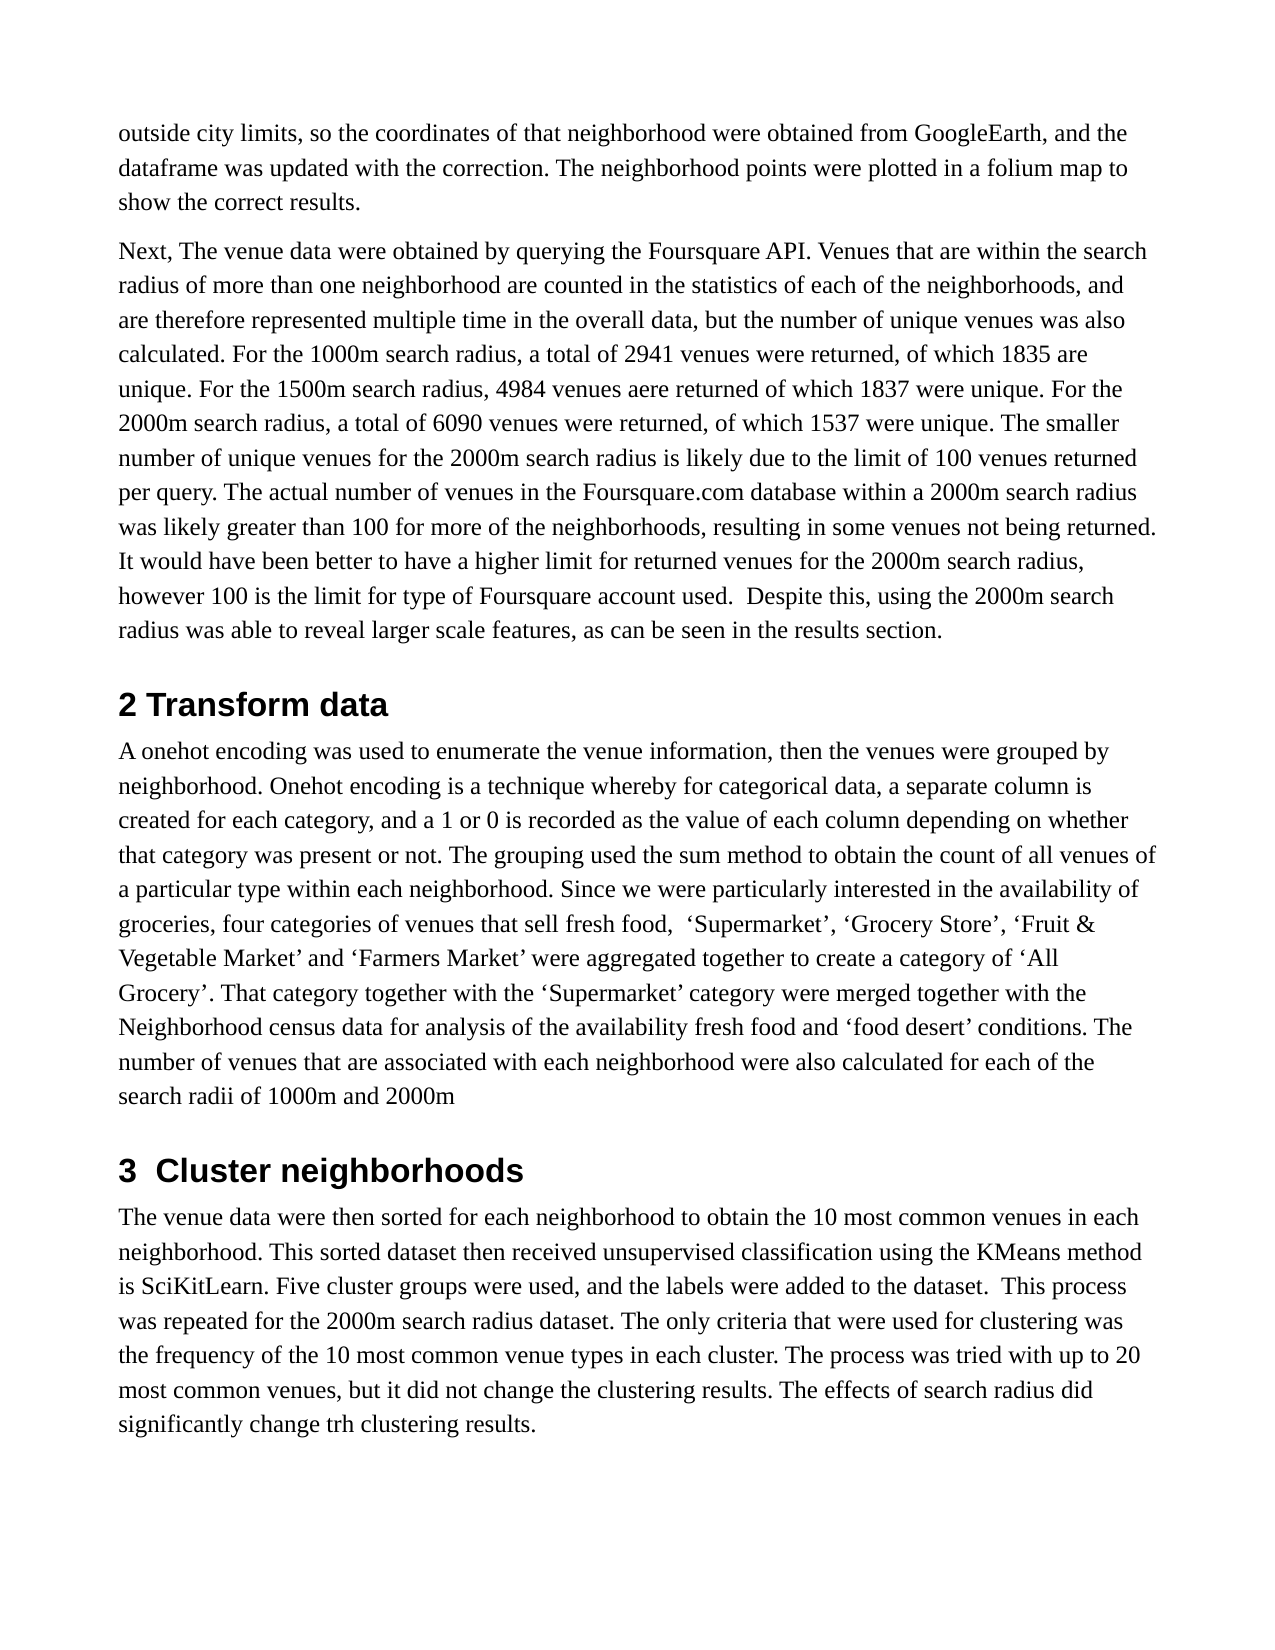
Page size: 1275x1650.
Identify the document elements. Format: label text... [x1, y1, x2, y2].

text Next, The venue data were obtained by querying the Foursquare API. Venues that are within the search radius of more than one neighborhood are counted in the statistics of each of the neighborhoods, and are therefore represented multiple time in the overall data, but the number of unique venues was also calculated. For the 1000m search radius, a total of 2941 venues were returned, of which 1835 are unique. For the 1500m search radius, 4984 venues aere returned of which 1837 were unique. For the 2000m search radius, a total of 6090 venues were returned, of which 1537 were unique. The smaller number of unique venues for the 2000m search radius is likely due to the limit of 100 venues returned per query. The actual number of venues in the Foursquare.com database within a 2000m search radius was likely greater than 100 for more of the neighborhoods, resulting in some venues not being returned. It would have been better to have a higher limit for returned venues for the 2000m search radius, however 100 is the limit for type of Foursquare account used. Despite this, using the 2000m search radius was able to reveal larger scale features, as can be seen in the results section. [118, 236, 1157, 644]
text outside city limits, so the coordinates of that neighborhood were obtained from GoogleEarth, and the dataframe was updated with the correction. The neighborhood points were plotted in a folium map to show the correct results. [118, 118, 1157, 216]
subtitle 3 Cluster neighborhoods [118, 1151, 1157, 1190]
subtitle 2 Transform data [118, 685, 1157, 724]
text The venue data were then sorted for each neighborhood to obtain the 10 most common venues in each neighborhood. This sorted dataset then received unsupervised classification using the KMeans method is SciKitLearn. Five cluster groups were used, and the labels were added to the dataset. This process was repeated for the 2000m search radius dataset. The only criteria that were used for clustering was the frequency of the 10 most common venue types in each cluster. The process was tried with up to 20 most common venues, but it did not change the clustering results. The effects of search radius did significantly change trh clustering results. [118, 1202, 1157, 1438]
text A onehot encoding was used to enumerate the venue information, then the venues were grouped by neighborhood. Onehot encoding is a technique whereby for categorical data, a separate column is created for each category, and a 1 or 0 is recorded as the value of each column depending on whether that category was present or not. The grouping used the sum method to obtain the count of all venues of a particular type within each neighborhood. Since we were particularly interested in the availability of groceries, four categories of venues that sell fresh food, ‘Supermarket’, ‘Grocery Store’, ‘Fruit & Vegetable Market’ and ‘Farmers Market’ were aggregated together to create a category of ‘All Grocery’. That category together with the ‘Supermarket’ category were merged together with the Neighborhood census data for analysis of the availability fresh food and ‘food desert’ conditions. The number of venues that are associated with each neighborhood were also calculated for each of the search radii of 1000m and 2000m [118, 736, 1157, 1110]
